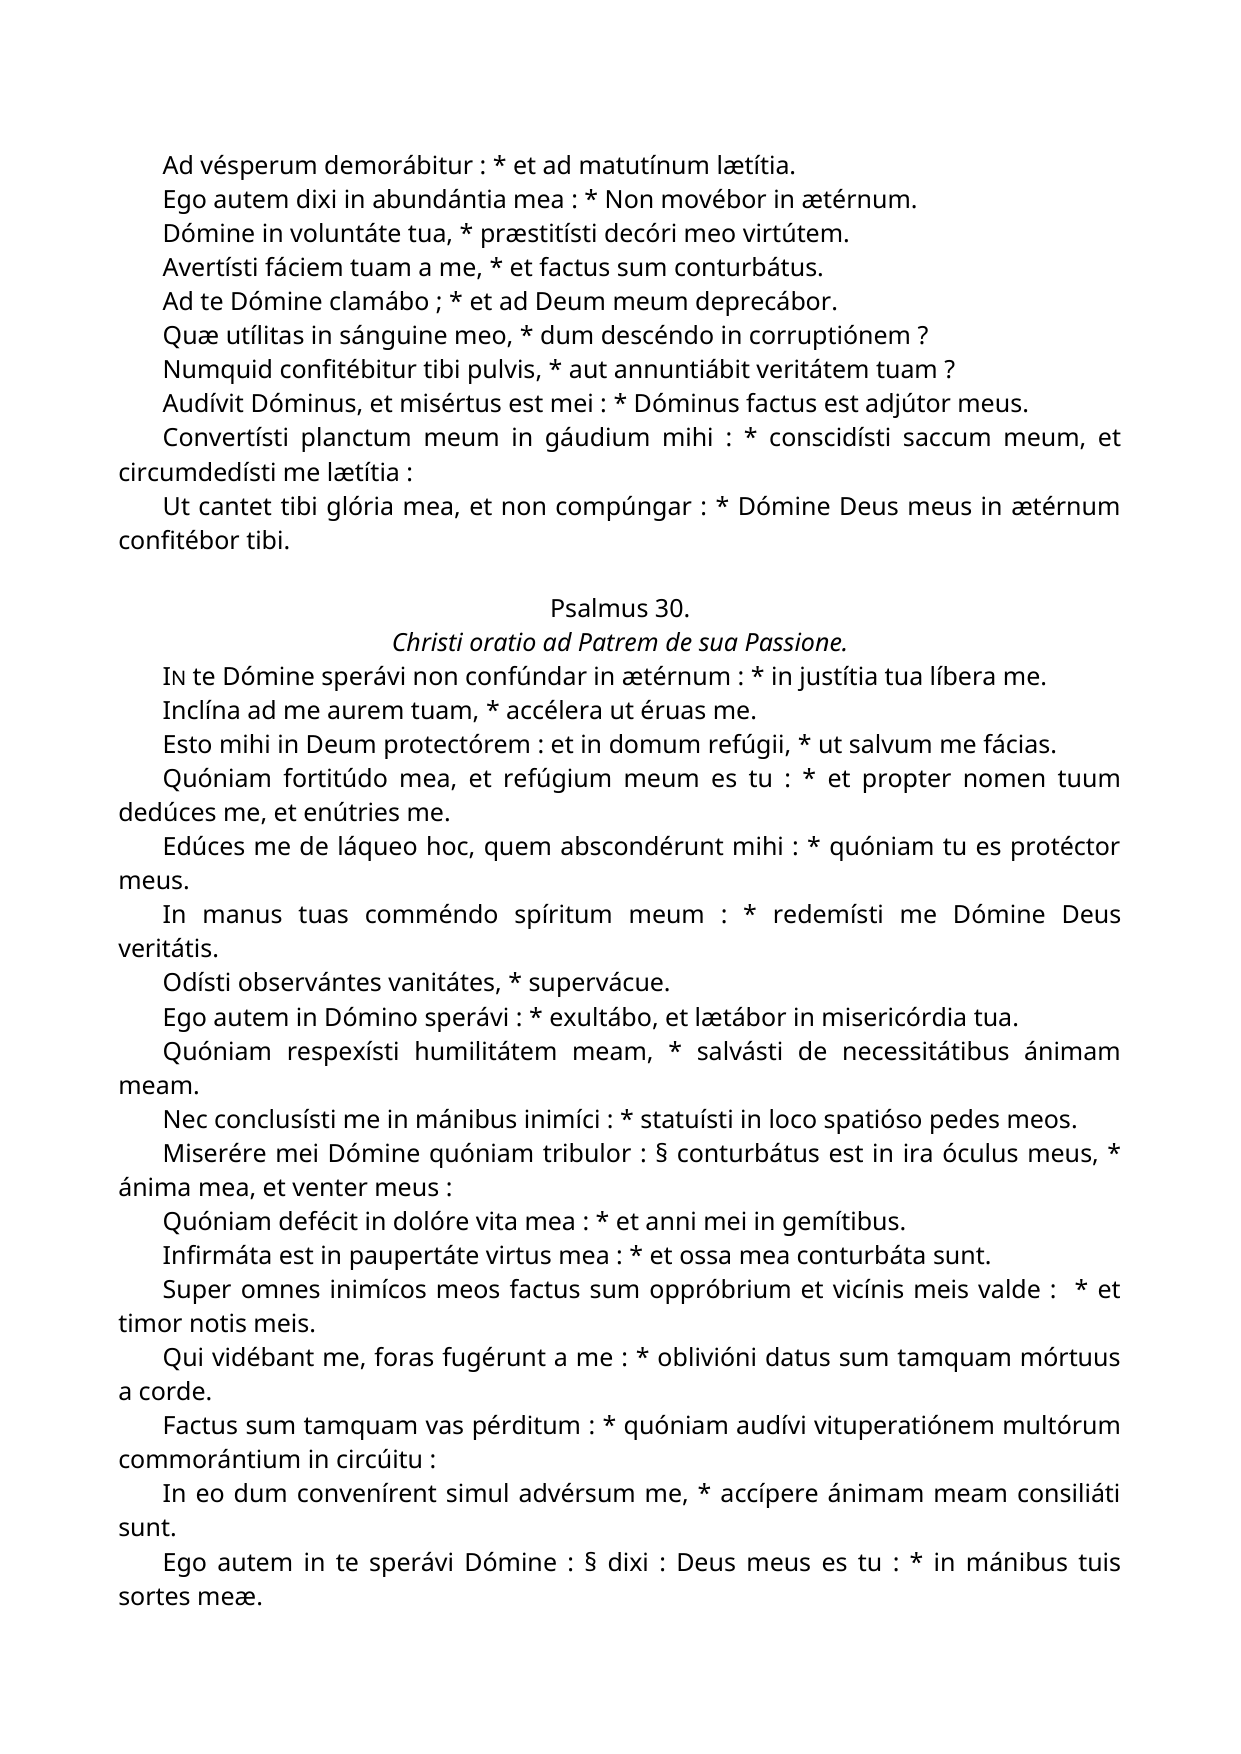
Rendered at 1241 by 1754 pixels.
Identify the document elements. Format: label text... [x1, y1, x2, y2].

text Ego autem in te sperávi Dómine : § dixi : Deus meus es tu : * in mánibus tuis sortes meæ. [118, 1544, 1122, 1612]
text Factus sum tamquam vas pérditum : * quóniam audívi vituperatiónem multórum commorántium in circúitu : [118, 1408, 1122, 1476]
text Edúces me de láqueo hoc, quem abscondérunt mihi : * quóniam tu es protéctor meus. [118, 829, 1122, 897]
text Quóniam fortitúdo mea, et refúgium meum es tu : * et propter nomen tuum dedúces me, et enútries me. [118, 761, 1122, 829]
text Qui vidébant me, foras fugérunt a me : * oblivióni datus sum tamquam mórtuus a corde. [118, 1340, 1122, 1408]
text Infirmáta est in paupertáte virtus mea : * et ossa mea conturbáta sunt. [118, 1238, 1122, 1272]
text Miserére mei Dómine quóniam tribulor : § conturbátus est in ira óculus meus, * ánima mea, et venter meus : [118, 1135, 1122, 1203]
text Avertísti fáciem tuam a me, * et factus sum conturbátus. [118, 250, 1122, 284]
text Inclína ad me aurem tuam, * accélera ut éruas me. [118, 693, 1122, 727]
text Quóniam respexísti humilitátem meam, * salvásti de necessitátibus ánimam meam. [118, 1033, 1122, 1101]
text Odísti observántes vanitátes, * supervácue. [118, 965, 1122, 999]
text Numquid confitébitur tibi pulvis, * aut annuntiábit veritátem tuam ? [118, 352, 1122, 386]
text Nec conclusísti me in mánibus inimíci : * statuísti in loco spatióso pedes meos. [118, 1101, 1122, 1135]
text Super omnes inimícos meos factus sum oppróbrium et vicínis meis valde : * et timor notis meis. [118, 1272, 1122, 1340]
text In te Dómine sperávi non confúndar in ætérnum : * in justítia tua líbera me. [118, 658, 1122, 693]
text Quæ utílitas in sánguine meo, * dum descéndo in corruptiónem ? [118, 318, 1122, 352]
text Dómine in voluntáte tua, * præstitísti decóri meo virtútem. [118, 216, 1122, 250]
text Ad te Dómine clamábo ; * et ad Deum meum deprecábor. [118, 284, 1122, 318]
text In eo dum convenírent simul advérsum me, * accípere ánimam meam consiliáti sunt. [118, 1476, 1122, 1544]
text Esto mihi in Deum protectórem : et in domum refúgii, * ut salvum me fácias. [118, 727, 1122, 761]
text Convertísti planctum meum in gáudium mihi : * conscidísti saccum meum, et circumdedísti me lætítia : [118, 420, 1122, 488]
text In manus tuas comméndo spíritum meum : * redemísti me Dómine Deus veritátis. [118, 897, 1122, 965]
text Audívit Dóminus, et misértus est mei : * Dóminus factus est adjútor meus. [118, 386, 1122, 420]
text Ad vésperum demorábitur : * et ad matutínum lætítia. [118, 148, 1122, 182]
text Psalmus 30. [118, 590, 1122, 624]
text Ego autem dixi in abundántia mea : * Non movébor in ætérnum. [118, 182, 1122, 216]
text Quóniam defécit in dolóre vita mea : * et anni mei in gemítibus. [118, 1203, 1122, 1238]
text Ego autem in Dómino sperávi : * exultábo, et lætábor in misericórdia tua. [118, 999, 1122, 1033]
text Christi oratio ad Patrem de sua Passione. [118, 624, 1122, 658]
text Ut cantet tibi glória mea, et non compúngar : * Dómine Deus meus in ætérnum confitébor tibi. [118, 488, 1122, 556]
